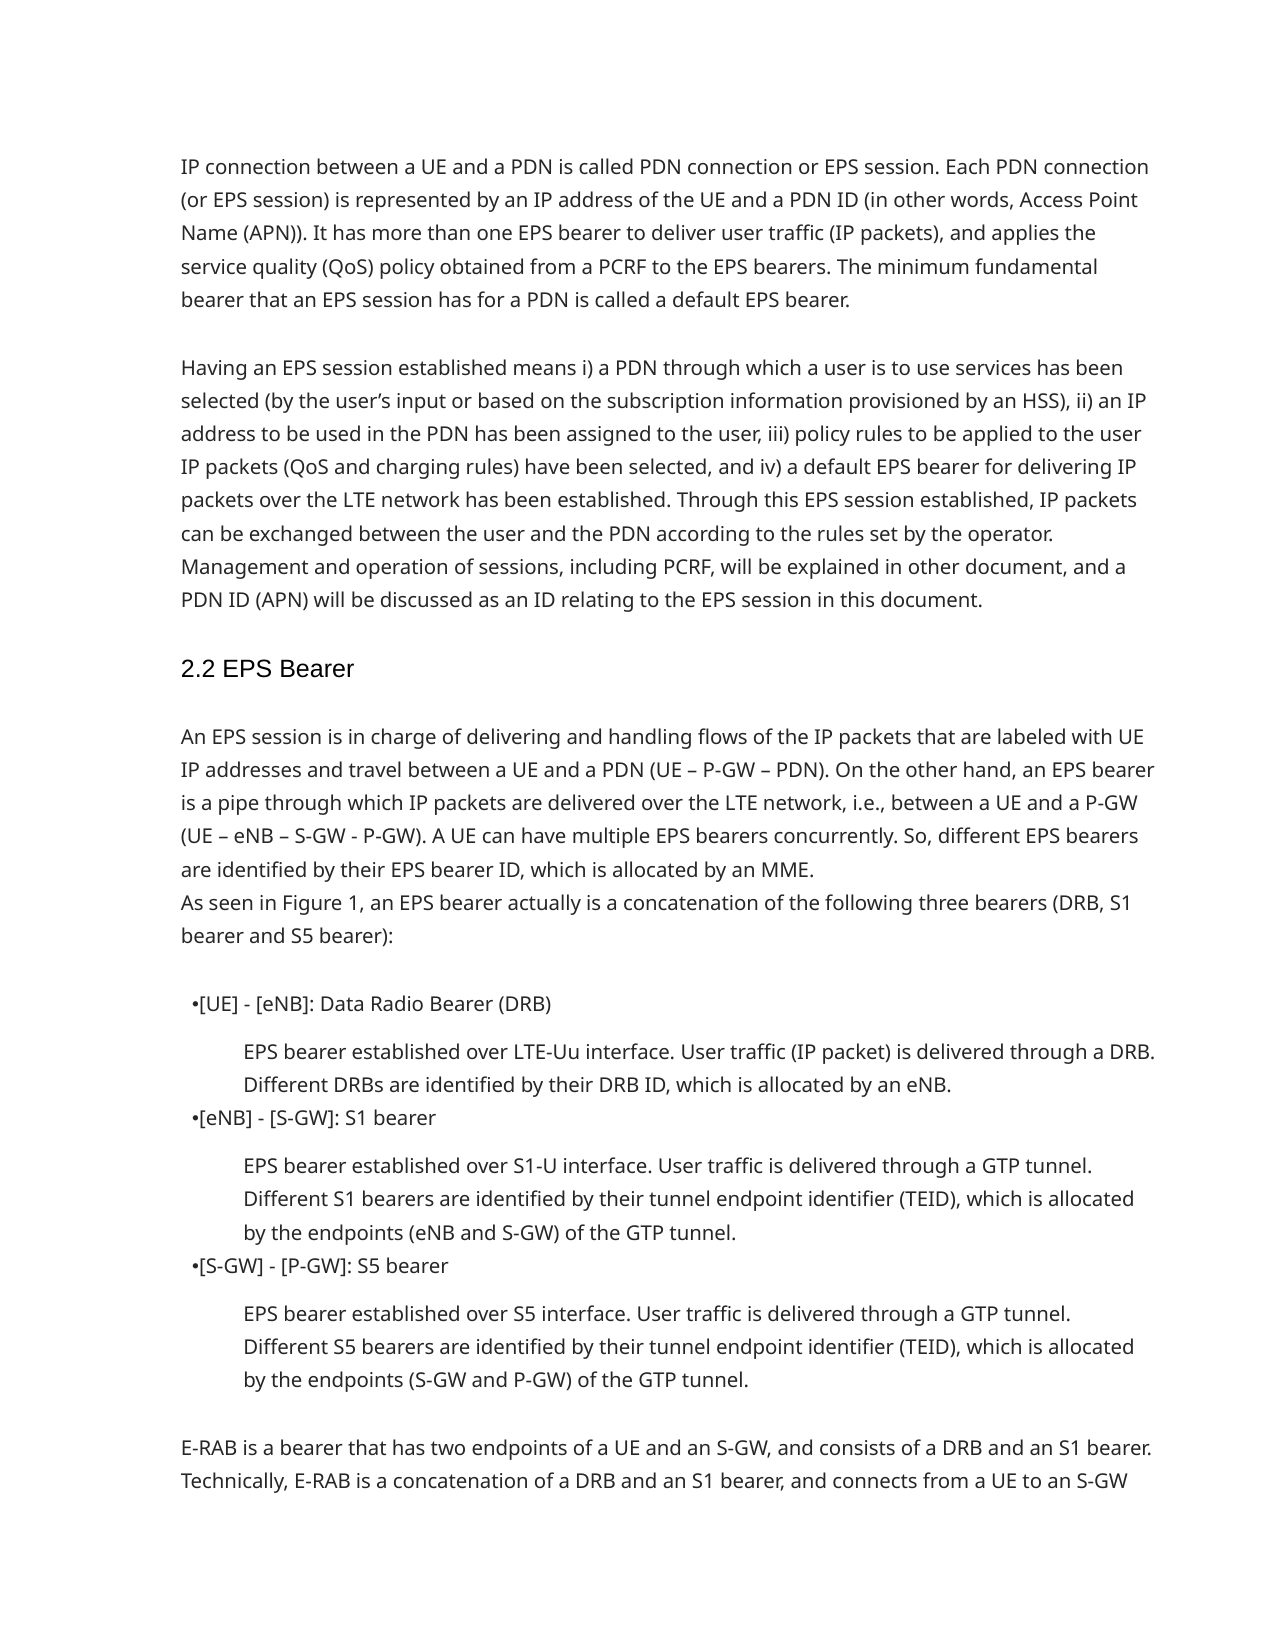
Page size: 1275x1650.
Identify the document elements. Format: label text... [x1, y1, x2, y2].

text 2.2 EPS Bearer [181, 653, 1157, 682]
list [UE] - [eNB]: Data Radio Bearer (DRB) [118, 989, 1157, 1017]
text An EPS session is in charge of delivering and handling flows of the IP packets that are labeled with UE IP addresses and travel between a UE and a PDN (UE – P-GW – PDN). On the other hand, an EPS bearer is a pipe through which IP packets are delivered over the LTE network, i.e., between a UE and a P-GW (UE – eNB – S-GW - P-GW). A UE can have multiple EPS bearers concurrently. So, different EPS bearers are identified by their EPS bearer ID, which is allocated by an MME. [181, 722, 1157, 883]
text EPS bearer established over S1-U interface. User traffic is delivered through a GTP tunnel. Different S1 bearers are identified by their tunnel endpoint identifier (TEID), which is allocated by the endpoints (eNB and S-GW) of the GTP tunnel. [243, 1152, 1157, 1246]
list [S-GW] - [P-GW]: S5 bearer [118, 1251, 1157, 1279]
text EPS bearer established over S5 interface. User traffic is delivered through a GTP tunnel. Different S5 bearers are identified by their tunnel endpoint identifier (TEID), which is allocated by the endpoints (S-GW and P-GW) of the GTP tunnel. [243, 1299, 1157, 1393]
text As seen in Figure 1, an EPS bearer actually is a concatenation of the following three bearers (DRB, S1 bearer and S5 bearer): [181, 889, 1157, 949]
text Management and operation of sessions, including PCRF, will be explained in other document, and a PDN ID (APN) will be discussed as an ID relating to the EPS session in this document. [181, 553, 1157, 613]
list [eNB] - [S-GW]: S1 bearer [118, 1104, 1157, 1132]
text IP connection between a UE and a PDN is called PDN connection or EPS session. Each PDN connection (or EPS session) is represented by an IP address of the UE and a PDN ID (in other words, Access Point Name (APN)). It has more than one EPS bearer to deliver user traffic (IP packets), and applies the service quality (QoS) policy obtained from a PCRF to the EPS bearers. The minimum fundamental bearer that an EPS session has for a PDN is called a default EPS bearer. [181, 153, 1157, 313]
text EPS bearer established over LTE-Uu interface. User traffic (IP packet) is delivered through a DRB. Different DRBs are identified by their DRB ID, which is allocated by an eNB. [243, 1037, 1157, 1098]
text Having an EPS session established means i) a PDN through which a user is to use services has been selected (by the user’s input or based on the subscription information provisioned by an HSS), ii) an IP address to be used in the PDN has been assigned to the user, iii) policy rules to be applied to the user IP packets (QoS and charging rules) have been selected, and iv) a default EPS bearer for delivering IP packets over the LTE network has been established. Through this EPS session established, IP packets can be exchanged between the user and the PDN according to the rules set by the operator. [181, 353, 1157, 547]
text E-RAB is a bearer that has two endpoints of a UE and an S-GW, and consists of a DRB and an S1 bearer. Technically, E-RAB is a concatenation of a DRB and an S1 bearer, and connects from a UE to an S-GW [181, 1433, 1157, 1494]
